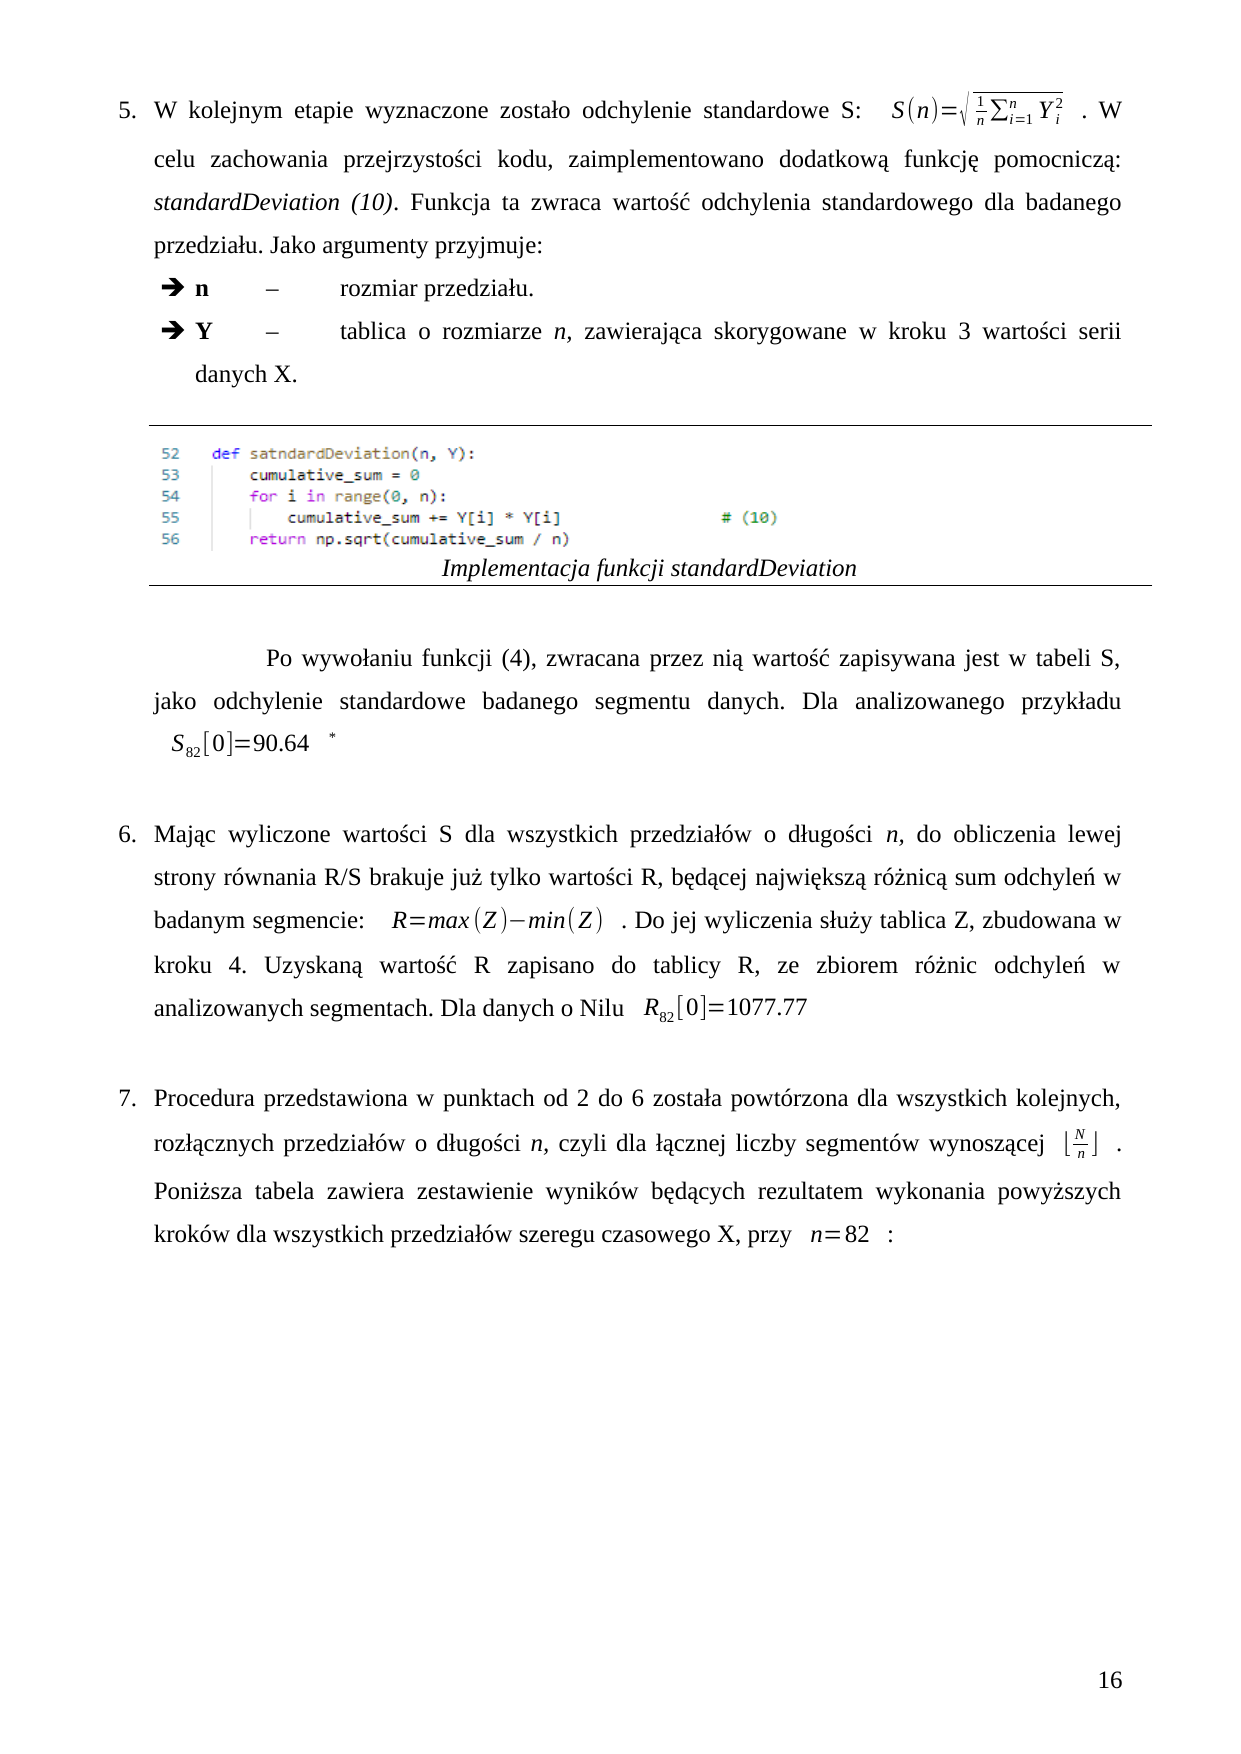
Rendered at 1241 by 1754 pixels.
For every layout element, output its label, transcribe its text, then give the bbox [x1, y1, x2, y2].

list Implementacja funkcji standardDeviation [151, 440, 1152, 582]
list Mając wyliczone wartości S dla wszystkich przedziałów o długości n, do obliczenia lewej strony równania R/S brakuje już tylko wartości R, będącej największą różnicą sum odchyleń w badanym segmencie: . Do jej wyliczenia służy tablica Z, zbudowana w kroku 4. Uzyskaną wartość R zapisano do tablicy R, ze zbiorem różnic odchyleń w analizowanych segmentach. Dla danych o Nilu [118, 819, 1122, 1025]
list Y – tablica o rozmiarze n, zawierająca skorygowane w kroku 3 wartości serii danych X. [159, 316, 1122, 388]
list n – rozmiar przedziału. [159, 273, 1122, 302]
picture [157, 443, 1150, 551]
text Po wywołaniu funkcji (4), zwracana przez nią wartość zapisywana jest w tabeli S, jako odchylenie standardowe badanego segmentu danych. Dla analizowanego przykładu* [118, 643, 1122, 761]
list W kolejnym etapie wyznaczone zostało odchylenie standardowe S: . W celu zachowania przejrzystości kodu, zaimplementowano dodatkową funkcję pomocniczą: standardDeviation (10). Funkcja ta zwraca wartość odchylenia standardowego dla badanego przedziału. Jako argumenty przyjmuje: [118, 91, 1122, 259]
list Procedura przedstawiona w punktach od 2 do 6 została powtórzona dla wszystkich kolejnych, rozłącznych przedziałów o długości n, czyli dla łącznej liczby segmentów wynoszącej. Poniższa tabela zawiera zestawienie wyników będących rezultatem wykonania powyższych kroków dla wszystkich przedziałów szeregu czasowego X, przy: [118, 1083, 1122, 1248]
